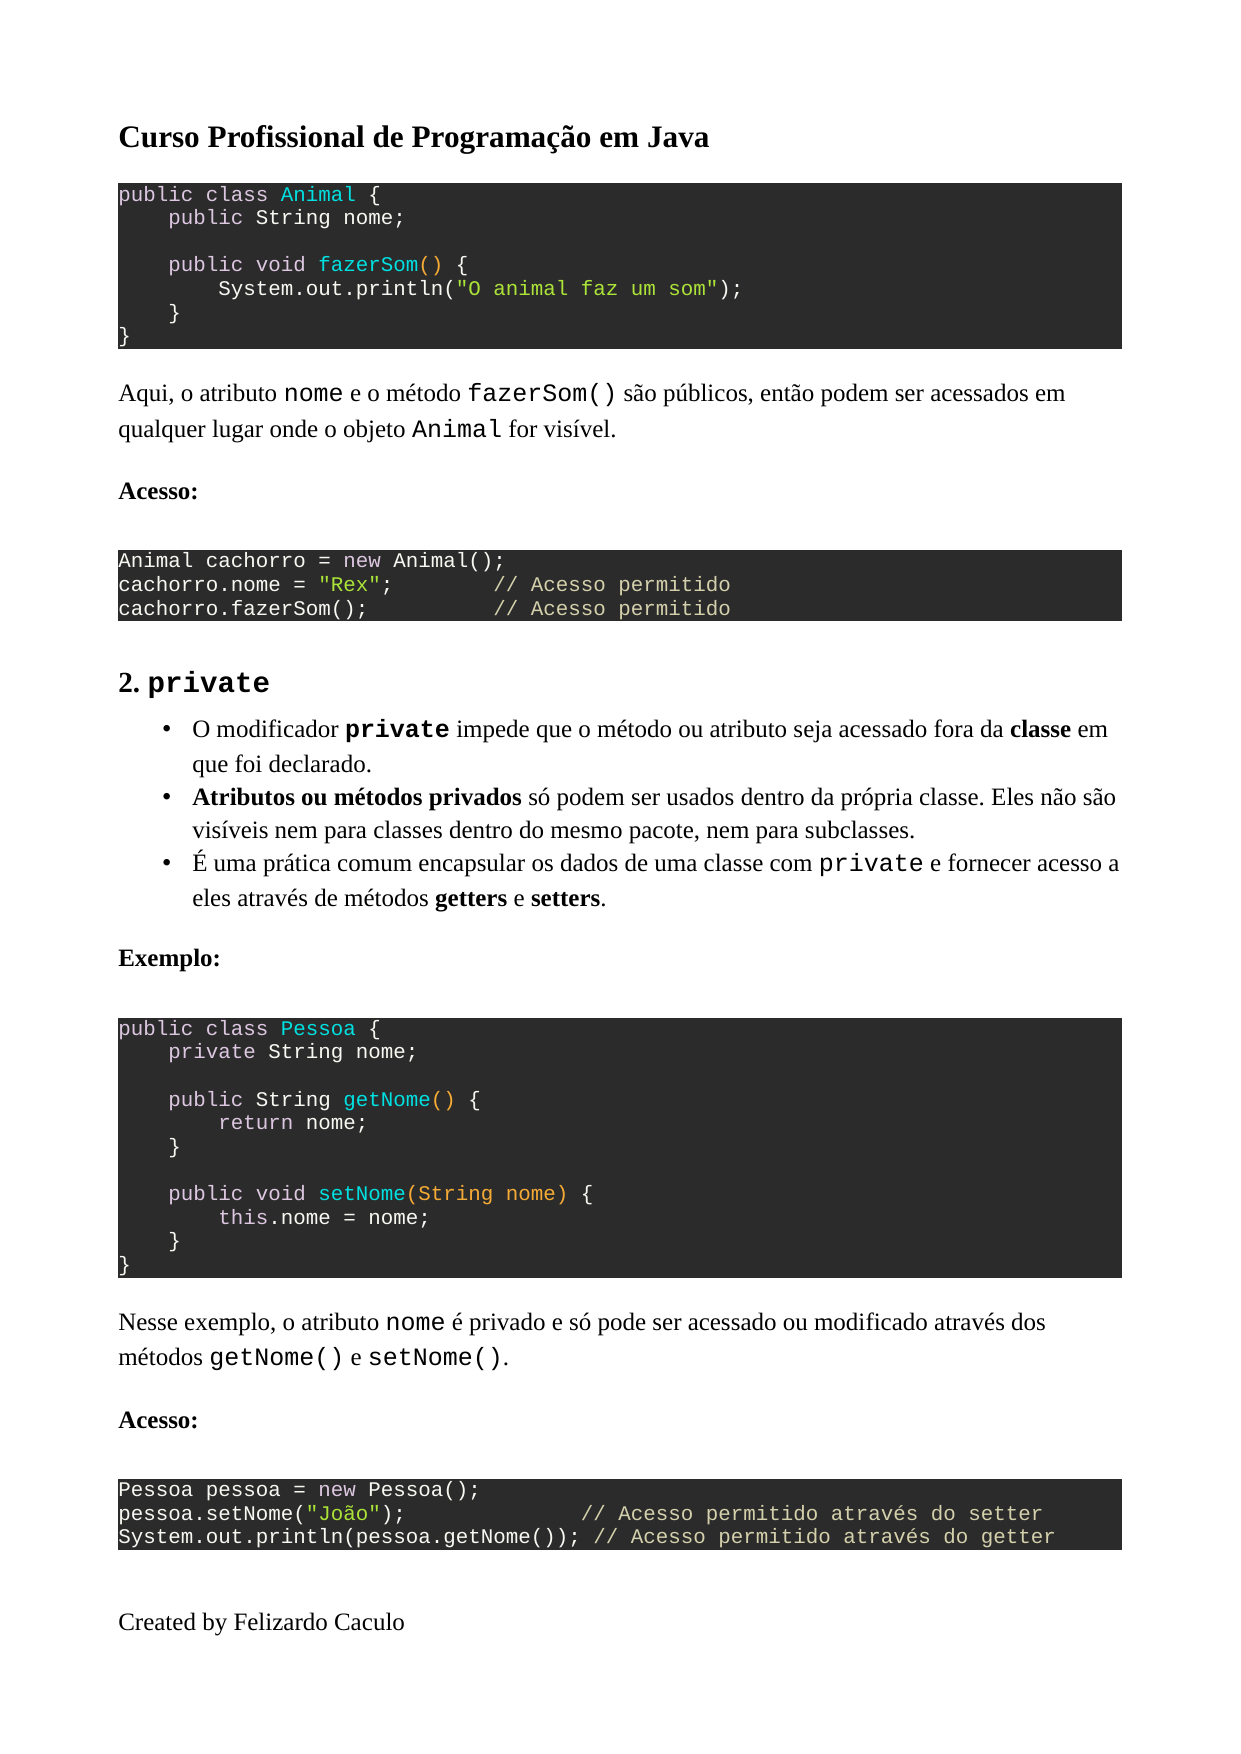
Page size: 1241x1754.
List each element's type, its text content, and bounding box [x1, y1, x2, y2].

text } [118, 325, 1122, 349]
text public String getNome() { [118, 1088, 1122, 1112]
text public class Pessoa { [118, 1018, 1122, 1041]
text } [118, 1254, 1122, 1278]
text return nome; [118, 1112, 1122, 1136]
text cachorro.nome = "Rex"; // Acesso permitido [118, 574, 1122, 598]
text pessoa.setNome("João"); // Acesso permitido através do setter [118, 1503, 1122, 1526]
text Aqui, o atributo nome e o método fazerSom() são públicos, então podem ser acessados em qualquer lugar onde o objeto Animal for visível. [118, 378, 1122, 444]
text Nesse exemplo, o atributo nome é privado e só pode ser acessado ou modificado através dos métodos getNome() e setNome(). [118, 1307, 1122, 1373]
text private String nome; [118, 1041, 1122, 1065]
text Pessoa pessoa = new Pessoa(); [118, 1479, 1122, 1503]
subtitle Exemplo: [118, 943, 1122, 972]
text System.out.println(pessoa.getNome()); // Acesso permitido através do getter [118, 1526, 1122, 1550]
list É uma prática comum encapsular os dados de uma classe com private e fornecer acesso a eles através de métodos getters e setters. [162, 848, 1122, 912]
subtitle Acesso: [118, 476, 1122, 505]
text } [118, 1230, 1122, 1254]
text System.out.println("O animal faz um som"); [118, 278, 1122, 302]
list Atributos ou métodos privados só podem ser usados dentro da própria classe. Eles não são visíveis nem para classes dentro do mesmo pacote, nem para subclasses. [162, 782, 1122, 844]
subtitle 2. private [118, 665, 1122, 701]
text public class Animal { [118, 183, 1122, 207]
text } [118, 302, 1122, 325]
text Animal cachorro = new Animal(); [118, 550, 1122, 574]
text public void setNome(String nome) { [118, 1183, 1122, 1207]
text public String nome; [118, 207, 1122, 231]
text cachorro.fazerSom(); // Acesso permitido [118, 598, 1122, 621]
text } [118, 1136, 1122, 1159]
subtitle Acesso: [118, 1405, 1122, 1433]
text public void fazerSom() { [118, 254, 1122, 278]
text this.nome = nome; [118, 1207, 1122, 1230]
list O modificador private impede que o método ou atributo seja acessado fora da classe em que foi declarado. [162, 714, 1122, 778]
